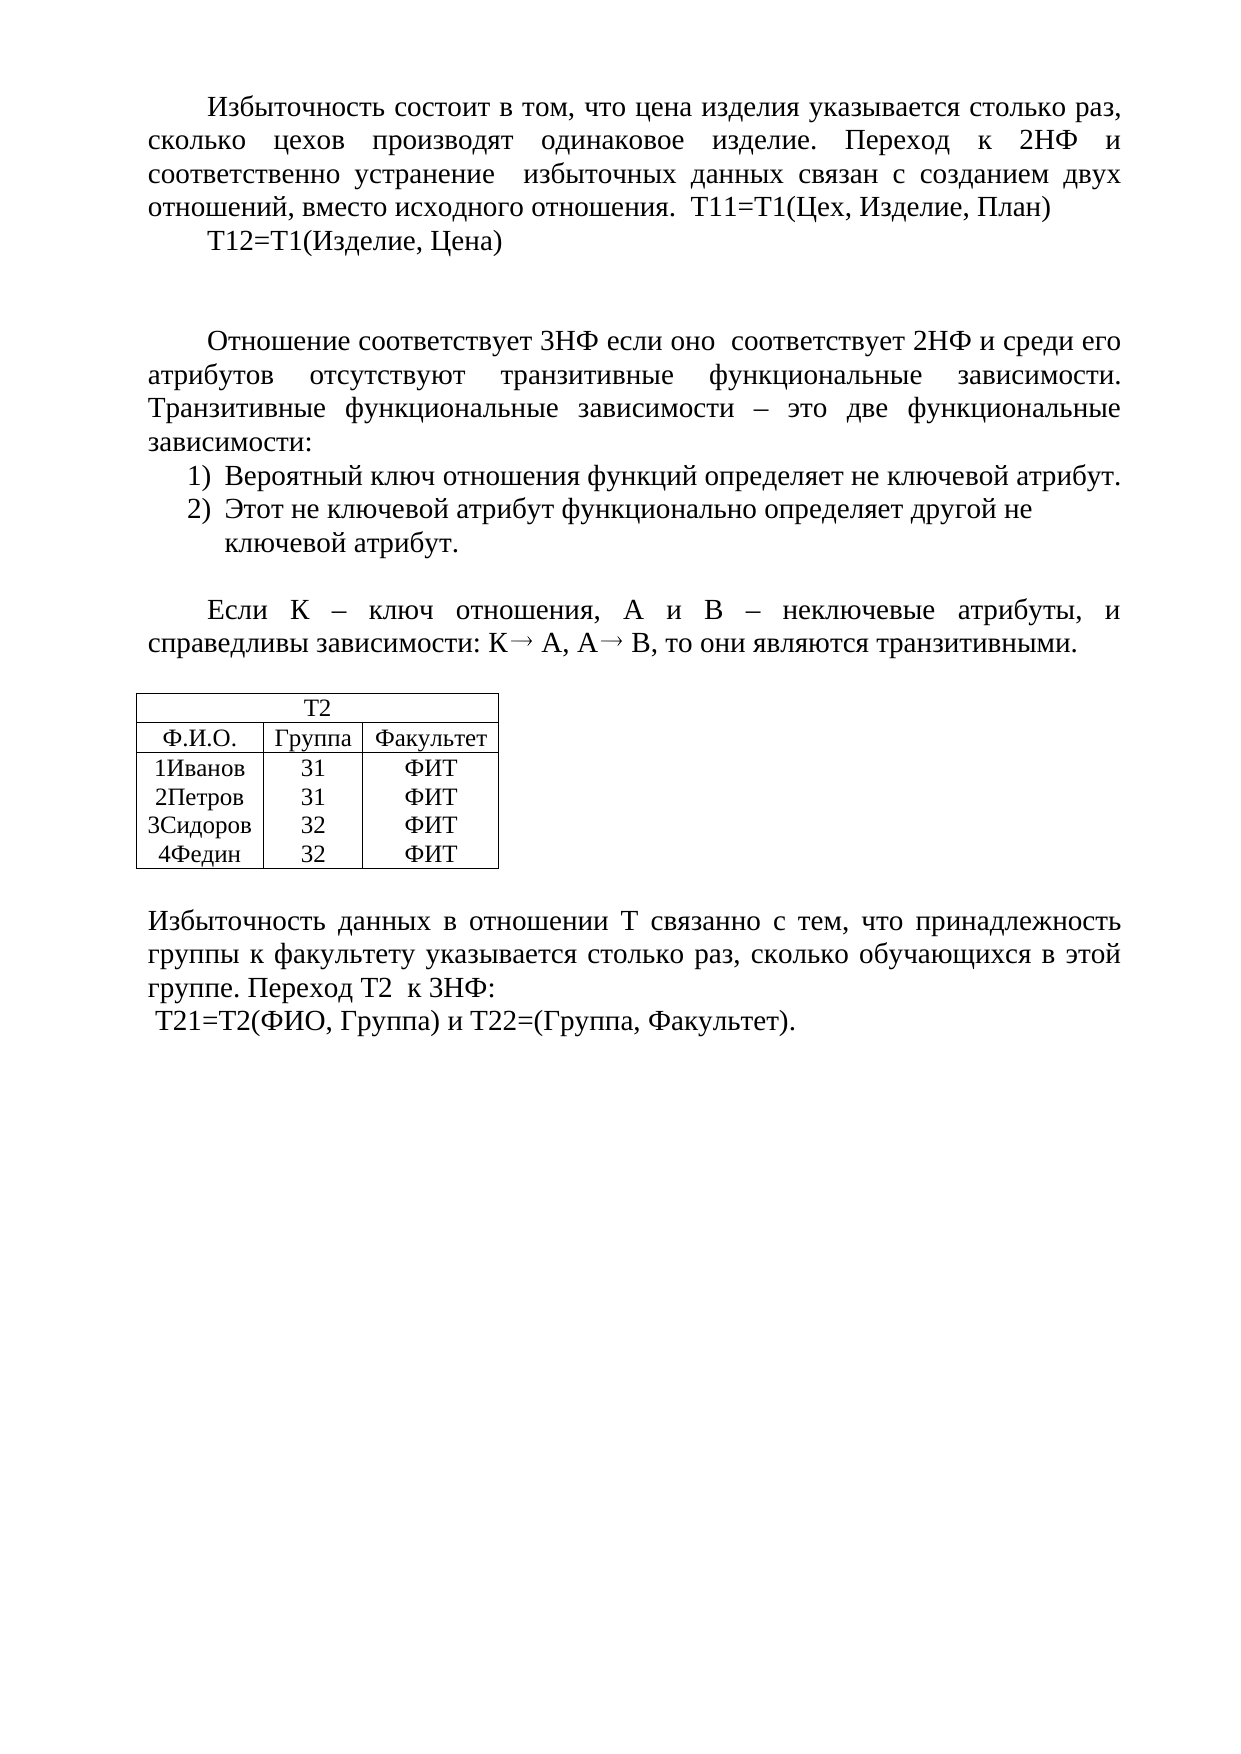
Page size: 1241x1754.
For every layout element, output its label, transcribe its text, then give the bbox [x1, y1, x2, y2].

table_cell 1Иванов [137, 753, 263, 782]
text Т21=Т2(ФИО, Группа) и Т22=(Группа, Факультет). [148, 1003, 1122, 1037]
table_cell ФИТ [363, 753, 498, 782]
text Избыточность состоит в том, что цена изделия указывается столько раз, сколько цехов производят одинаковое изделие. Переход к 2НФ и соответственно устранение избыточных данных связан с созданием двух отношений, вместо исходного отношения. Т11=Т1(Цех, Изделие, План) [148, 89, 1122, 223]
table_cell 32 [264, 839, 362, 868]
table_cell ФИТ [363, 839, 498, 868]
table_cell 31 [264, 753, 362, 782]
text Отношение соответствует 3НФ если оно соответствует 2НФ и среди его атрибутов отсутствуют транзитивные функциональные зависимости. Транзитивные функциональные зависимости – это две функциональные зависимости: [148, 323, 1122, 458]
list Вероятный ключ отношения функций определяет не ключевой атрибут. [187, 458, 1122, 491]
table_cell 32 [264, 811, 362, 839]
table_cell 4Федин [137, 839, 263, 868]
table_cell Группа [264, 723, 362, 752]
text Т12=Т1(Изделие, Цена) [148, 223, 1122, 256]
table_cell Факультет [363, 723, 498, 752]
text Избыточность данных в отношении Т связанно с тем, что принадлежность группы к факультету указывается столько раз, сколько обучающихся в этой группе. Переход Т2 к 3НФ: [148, 903, 1122, 1003]
table_cell Ф.И.О. [137, 723, 263, 752]
table_cell ФИТ [363, 782, 498, 811]
table_cell 2Петров [137, 782, 263, 811]
table_cell 31 [264, 782, 362, 811]
table_header Т2 [137, 694, 498, 722]
table_cell ФИТ [363, 811, 498, 839]
list Этот не ключевой атрибут функционально определяет другой не ключевой атрибут. [187, 491, 1122, 558]
table_cell 3Сидоров [137, 811, 263, 839]
text Если К – ключ отношения, А и В – неключевые атрибуты, и справедливы зависимости: КА, АВ, то они являются транзитивными. [148, 592, 1122, 659]
